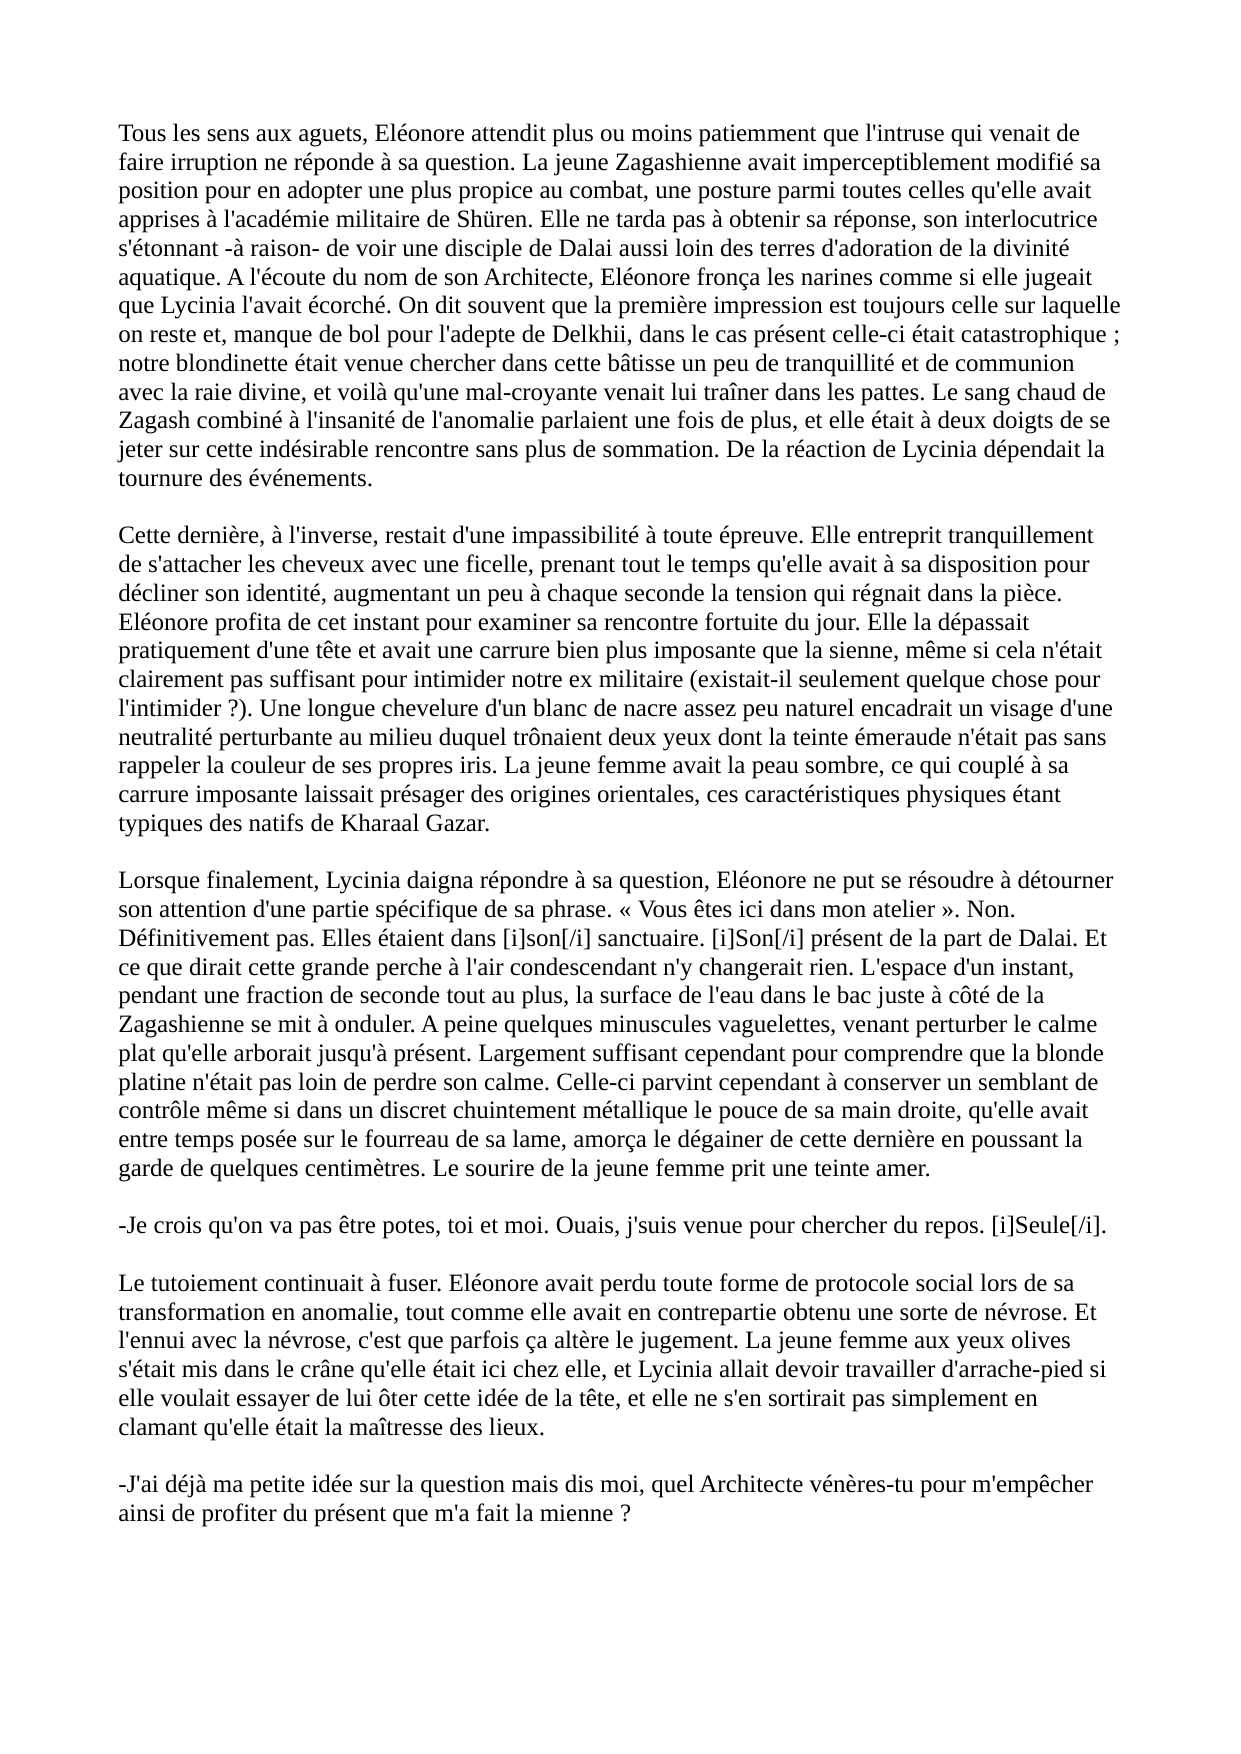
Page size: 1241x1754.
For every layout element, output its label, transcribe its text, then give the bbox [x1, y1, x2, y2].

text Cette dernière, à l'inverse, restait d'une impassibilité à toute épreuve. Elle entreprit tranquillement de s'attacher les cheveux avec une ficelle, prenant tout le temps qu'elle avait à sa disposition pour décliner son identité, augmentant un peu à chaque seconde la tension qui régnait dans la pièce. Eléonore profita de cet instant pour examiner sa rencontre fortuite du jour. Elle la dépassait pratiquement d'une tête et avait une carrure bien plus imposante que la sienne, même si cela n'était clairement pas suffisant pour intimider notre ex militaire (existait-il seulement quelque chose pour l'intimider ?). Une longue chevelure d'un blanc de nacre assez peu naturel encadrait un visage d'une neutralité perturbante au milieu duquel trônaient deux yeux dont la teinte émeraude n'était pas sans rappeler la couleur de ses propres iris. La jeune femme avait la peau sombre, ce qui couplé à sa carrure imposante laissait présager des origines orientales, ces caractéristiques physiques étant typiques des natifs de Kharaal Gazar. [118, 521, 1122, 837]
text -J'ai déjà ma petite idée sur la question mais dis moi, quel Architecte vénères-tu pour m'empêcher ainsi de profiter du présent que m'a fait la mienne ? [118, 1469, 1122, 1527]
text Lorsque finalement, Lycinia daigna répondre à sa question, Eléonore ne put se résoudre à détourner son attention d'une partie spécifique de sa phrase. « Vous êtes ici dans mon atelier ». Non. Définitivement pas. Elles étaient dans [i]son[/i] sanctuaire. [i]Son[/i] présent de la part de Dalai. Et ce que dirait cette grande perche à l'air condescendant n'y changerait rien. L'espace d'un instant, pendant une fraction de seconde tout au plus, la surface de l'eau dans le bac juste à côté de la Zagashienne se mit à onduler. A peine quelques minuscules vaguelettes, venant perturber le calme plat qu'elle arborait jusqu'à présent. Largement suffisant cependant pour comprendre que la blonde platine n'était pas loin de perdre son calme. Celle-ci parvint cependant à conserver un semblant de contrôle même si dans un discret chuintement métallique le pouce de sa main droite, qu'elle avait entre temps posée sur le fourreau de sa lame, amorça le dégainer de cette dernière en poussant la garde de quelques centimètres. Le sourire de la jeune femme prit une teinte amer. [118, 866, 1122, 1182]
text Tous les sens aux aguets, Eléonore attendit plus ou moins patiemment que l'intruse qui venait de faire irruption ne réponde à sa question. La jeune Zagashienne avait imperceptiblement modifié sa position pour en adopter une plus propice au combat, une posture parmi toutes celles qu'elle avait apprises à l'académie militaire de Shüren. Elle ne tarda pas à obtenir sa réponse, son interlocutrice s'étonnant -à raison- de voir une disciple de Dalai aussi loin des terres d'adoration de la divinité aquatique. A l'écoute du nom de son Architecte, Eléonore fronça les narines comme si elle jugeait que Lycinia l'avait écorché. On dit souvent que la première impression est toujours celle sur laquelle on reste et, manque de bol pour l'adepte de Delkhii, dans le cas présent celle-ci était catastrophique ; notre blondinette était venue chercher dans cette bâtisse un peu de tranquillité et de communion avec la raie divine, et voilà qu'une mal-croyante venait lui traîner dans les pattes. Le sang chaud de Zagash combiné à l'insanité de l'anomalie parlaient une fois de plus, et elle était à deux doigts de se jeter sur cette indésirable rencontre sans plus de sommation. De la réaction de Lycinia dépendait la tournure des événements. [118, 118, 1122, 492]
text -Je crois qu'on va pas être potes, toi et moi. Ouais, j'suis venue pour chercher du repos. [i]Seule[/i]. [118, 1211, 1122, 1239]
text Le tutoiement continuait à fuser. Eléonore avait perdu toute forme de protocole social lors de sa transformation en anomalie, tout comme elle avait en contrepartie obtenu une sorte de névrose. Et l'ennui avec la névrose, c'est que parfois ça altère le jugement. La jeune femme aux yeux olives s'était mis dans le crâne qu'elle était ici chez elle, et Lycinia allait devoir travailler d'arrache-pied si elle voulait essayer de lui ôter cette idée de la tête, et elle ne s'en sortirait pas simplement en clamant qu'elle était la maîtresse des lieux. [118, 1268, 1122, 1441]
